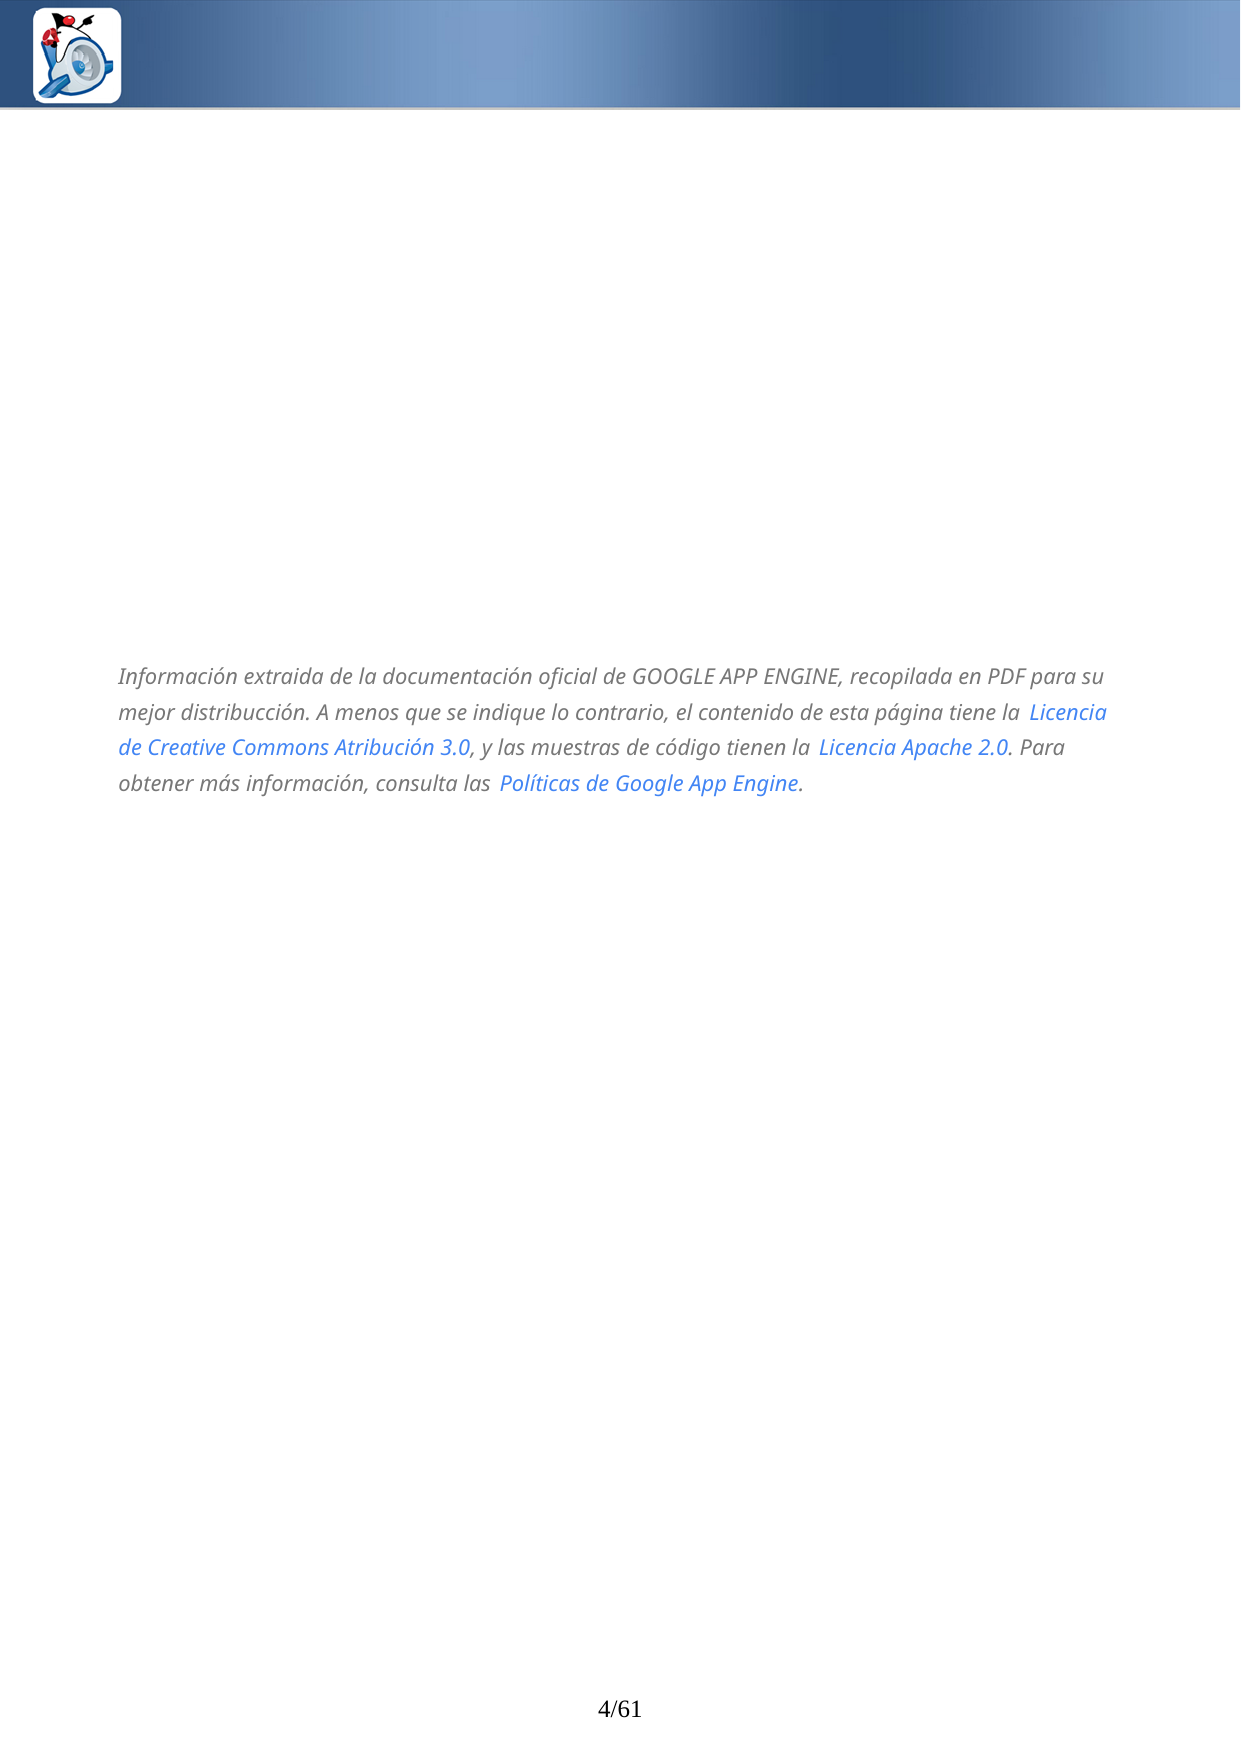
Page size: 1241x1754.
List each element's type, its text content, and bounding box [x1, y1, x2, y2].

text Información extraida de la documentación oficial de GOOGLE APP ENGINE, recopilada en PDF para su mejor distribucción. A menos que se indique lo contrario, el contenido de esta página tiene la Licencia de Creative Commons Atribución 3.0, y las muestras de código tienen la Licencia Apache 2.0. Para obtener más información, consulta las Políticas de Google App Engine. [118, 661, 1122, 798]
picture [0, 0, 1241, 110]
